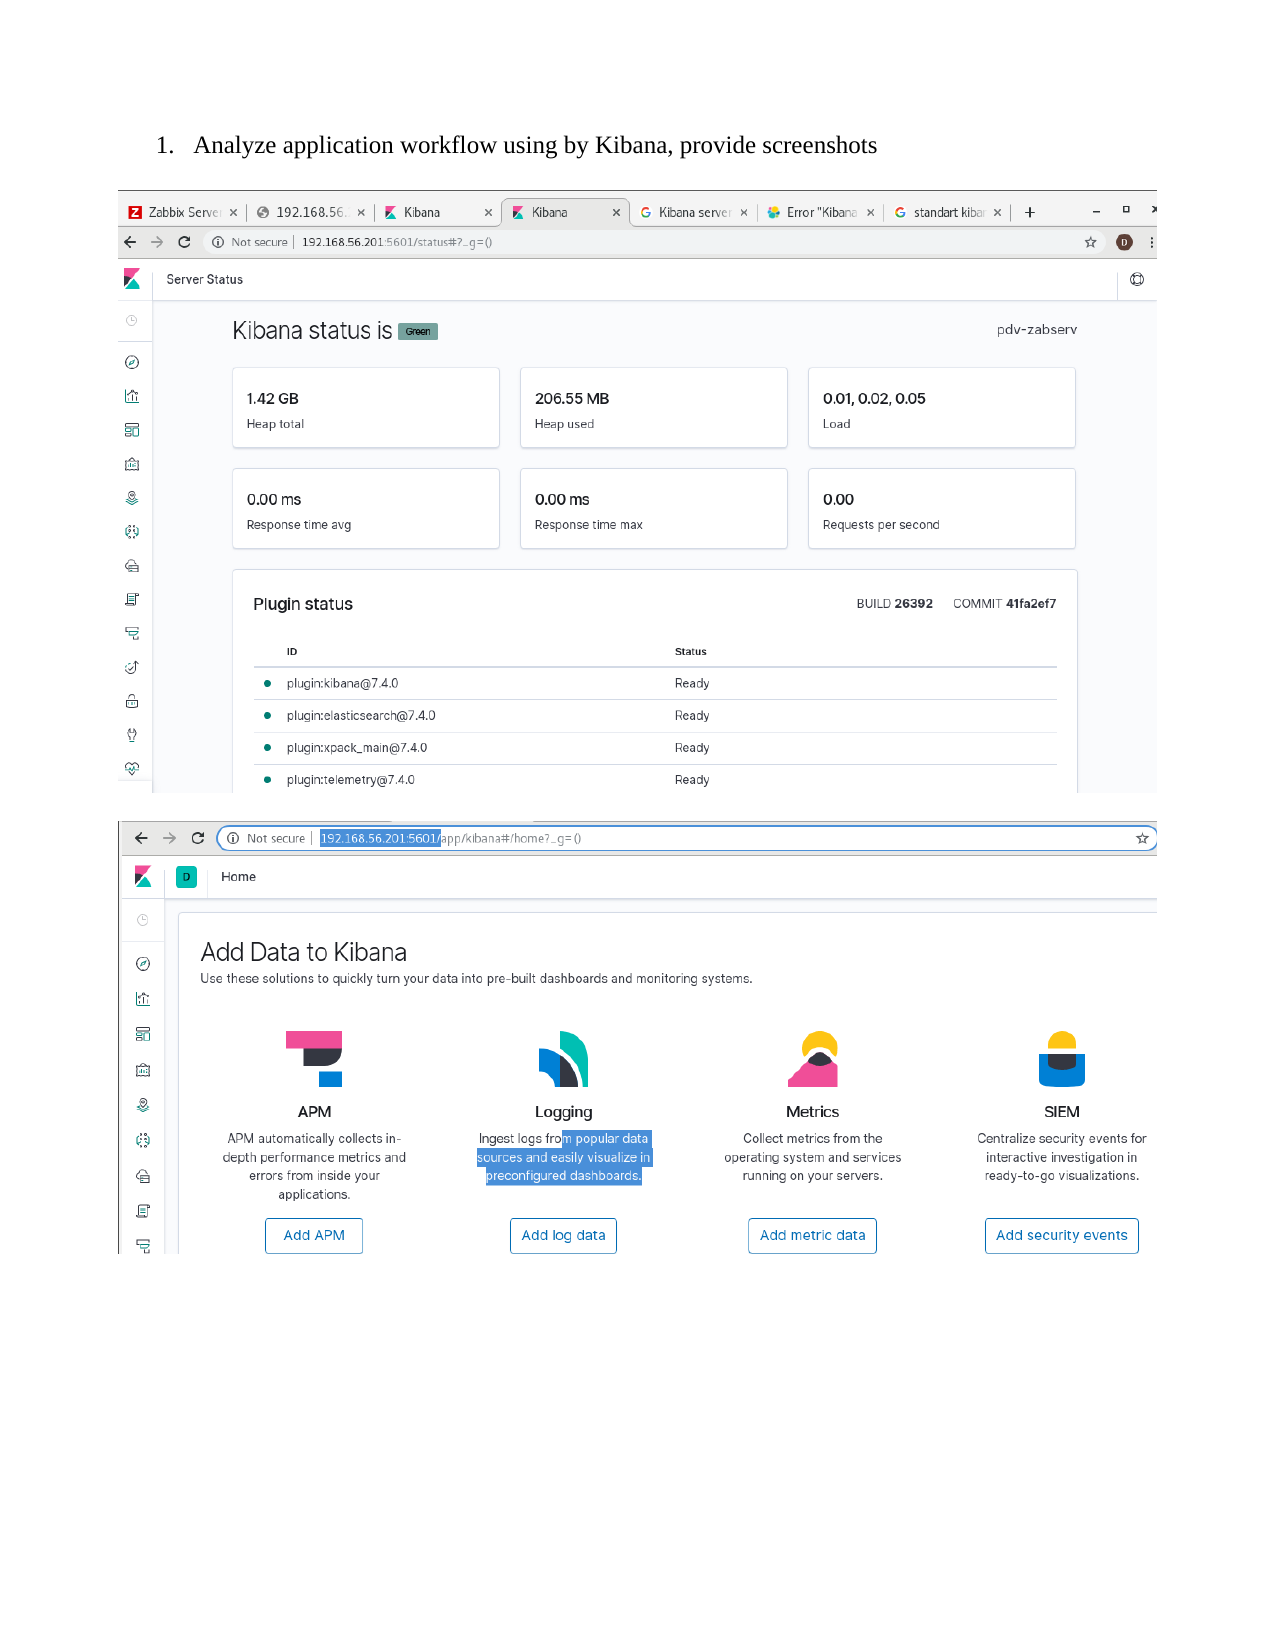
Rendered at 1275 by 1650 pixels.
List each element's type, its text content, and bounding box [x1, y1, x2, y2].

picture [118, 821, 1157, 1254]
list Analyze application workflow using by Kibana, provide screenshots [156, 131, 1157, 159]
picture [118, 190, 1157, 793]
